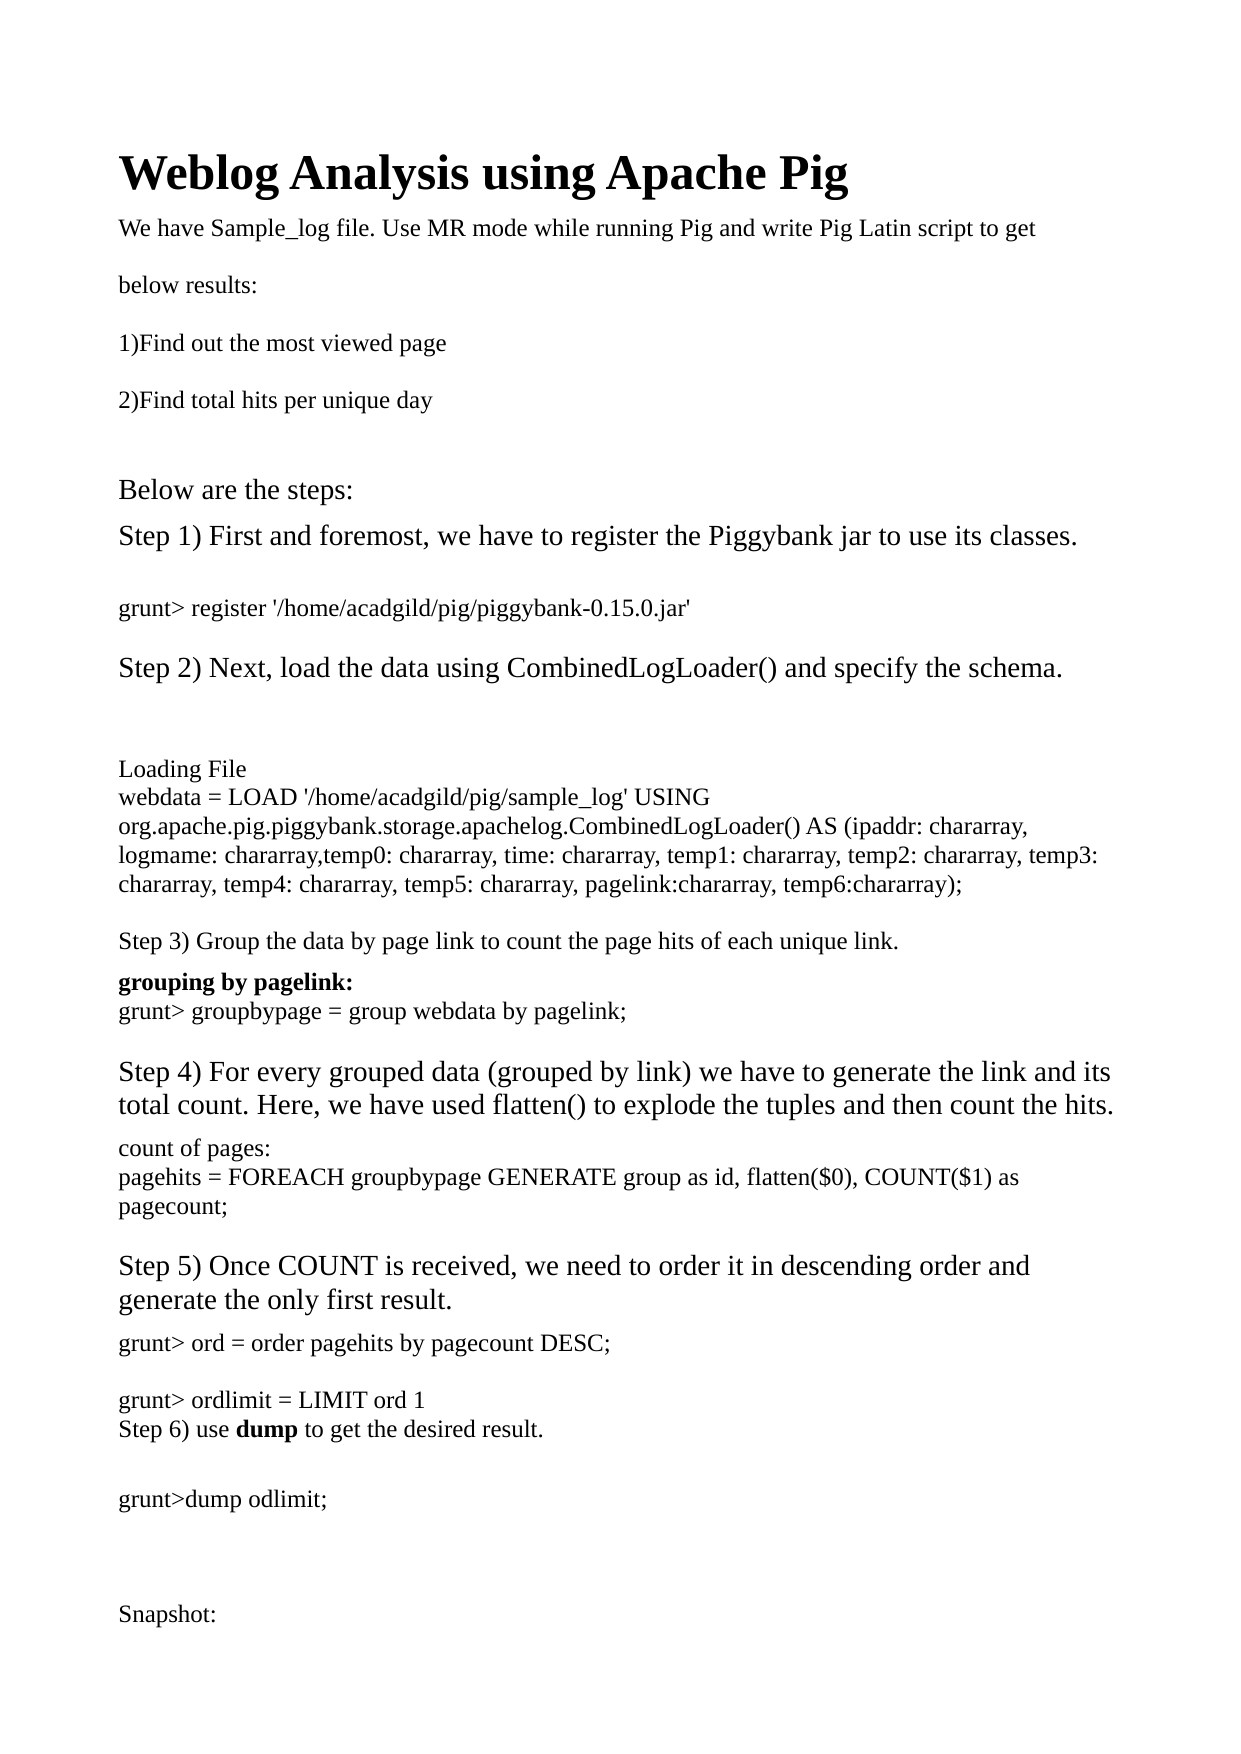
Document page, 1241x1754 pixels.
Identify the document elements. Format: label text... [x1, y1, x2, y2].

text Step 1) First and foremost, we have to register the Piggybank jar to use its classes. [118, 518, 1122, 551]
text Step 3) Group the data by page link to count the page hits of each unique link. [118, 926, 1122, 955]
text pagehits = FOREACH groupbypage GENERATE group as id, flatten($0), COUNT($1) as pagecount; [118, 1162, 1122, 1219]
text Below are the steps: [118, 472, 1122, 505]
text webdata = LOAD '/home/acadgild/pig/sample_log' USING org.apache.pig.piggybank.storage.apachelog.CombinedLogLoader() AS (ipaddr: chararray, logmame: chararray,temp0: chararray, time: chararray, temp1: chararray, temp2: chararray, temp3: chararray, temp4: chararray, temp5: chararray, pagelink:chararray, temp6:chararray); [118, 782, 1122, 897]
text Snapshot: [118, 1599, 1122, 1628]
text grunt> ordlimit = LIMIT ord 1 [118, 1385, 1122, 1414]
text below results: [118, 271, 1122, 299]
text grunt> groupbypage = group webdata by pagelink; [118, 996, 1122, 1025]
text grunt>dump odlimit; [118, 1484, 1122, 1513]
subtitle Weblog Analysis using Apache Pig [118, 143, 1122, 201]
text grouping by pagelink: [118, 967, 1122, 996]
text Step 2) Next, load the data using CombinedLogLoader() and specify the schema. [118, 650, 1122, 684]
text 1)Find out the most viewed page [118, 328, 1122, 357]
text 2)Find total hits per unique day [118, 386, 1122, 414]
text grunt> ord = order pagehits by pagecount DESC; [118, 1328, 1122, 1357]
text We have Sample_log file. Use MR mode while running Pig and write Pig Latin script to get [118, 213, 1122, 242]
text grunt> register '/home/acadgild/pig/piggybank-0.15.0.jar' [118, 593, 1122, 621]
text Loading File [118, 754, 1122, 782]
text count of pages: [118, 1133, 1122, 1162]
text Step 4) For every grouped data (grouped by link) we have to generate the link and its total count. Here, we have used flatten() to explode the tuples and then count the hits. [118, 1054, 1122, 1121]
text Step 6) use dump to get the desired result. [118, 1414, 1122, 1443]
text Step 5) Once COUNT is received, we need to order it in descending order and generate the only first result. [118, 1248, 1122, 1315]
